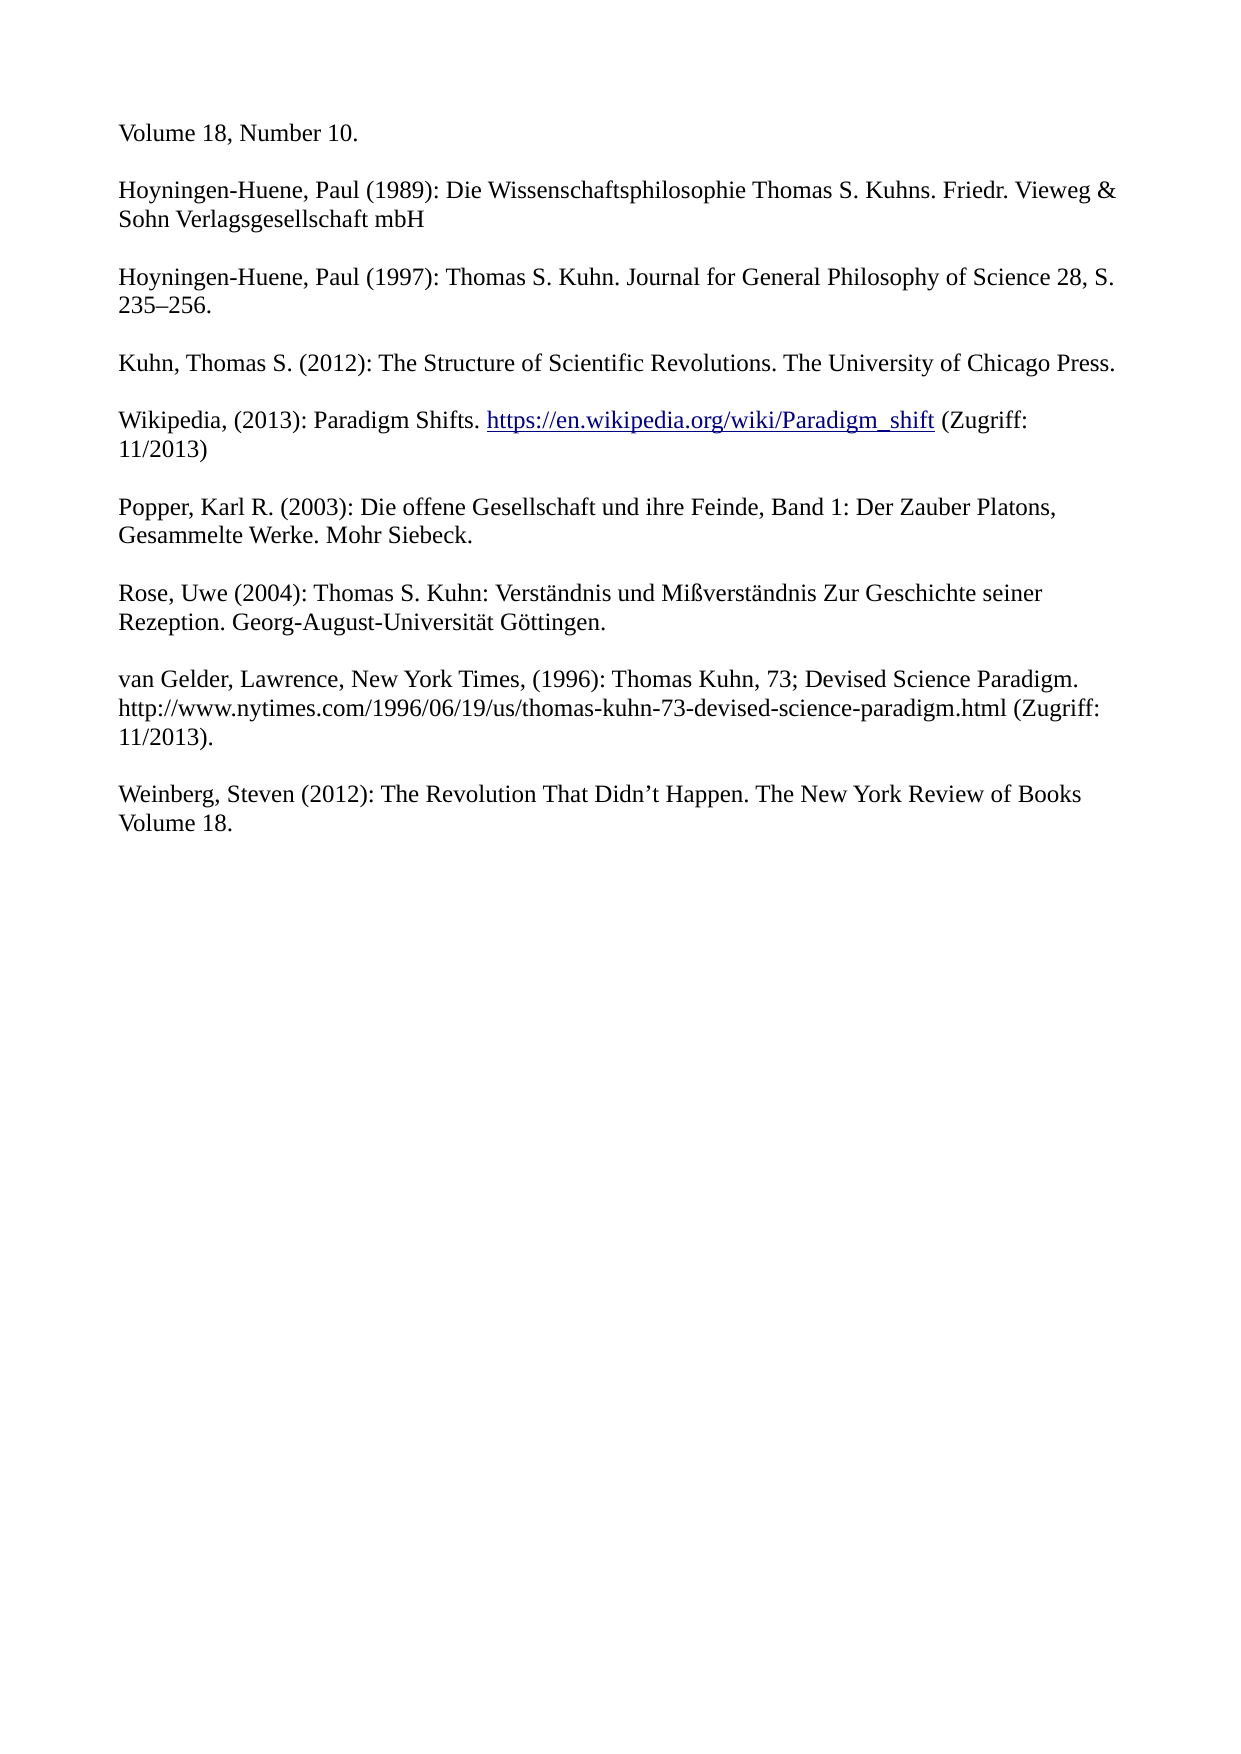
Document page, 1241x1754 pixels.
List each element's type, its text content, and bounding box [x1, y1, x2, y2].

text Popper, Karl R. (2003): Die offene Gesellschaft und ihre Feinde, Band 1: Der Zauber Platons, Gesammelte Werke. Mohr Siebeck. [118, 492, 1122, 549]
text Weinberg, Steven (2012): The Revolution That Didn’t Happen. The New York Review of Books Volume 18. [118, 779, 1122, 837]
text Wikipedia, (2013): Paradigm Shifts. https://en.wikipedia.org/wiki/Paradigm_shift (Zugriff: 11/2013) [118, 406, 1122, 463]
text Kuhn, Thomas S. (2012): The Structure of Scientific Revolutions. The University of Chicago Press. [118, 348, 1122, 377]
text Hoyningen-Huene, Paul (1989): Die Wissenschaftsphilosophie Thomas S. Kuhns. Friedr. Vieweg & Sohn Verlagsgesellschaft mbH [118, 176, 1122, 233]
text van Gelder, Lawrence, New York Times, (1996): Thomas Kuhn, 73; Devised Science Paradigm. http://www.nytimes.com/1996/06/19/us/thomas-kuhn-73-devised-science-paradigm.html (Zugriff: 11/2013). [118, 664, 1122, 751]
text Rose, Uwe (2004): Thomas S. Kuhn: Verständnis und Mißverständnis Zur Geschichte seiner Rezeption. Georg-August-Universität Göttingen. [118, 578, 1122, 636]
text Hoyningen-Huene, Paul (1997): Thomas S. Kuhn. Journal for General Philosophy of Science 28, S. 235–256. [118, 262, 1122, 319]
text Volume 18, Number 10. [118, 118, 1122, 147]
